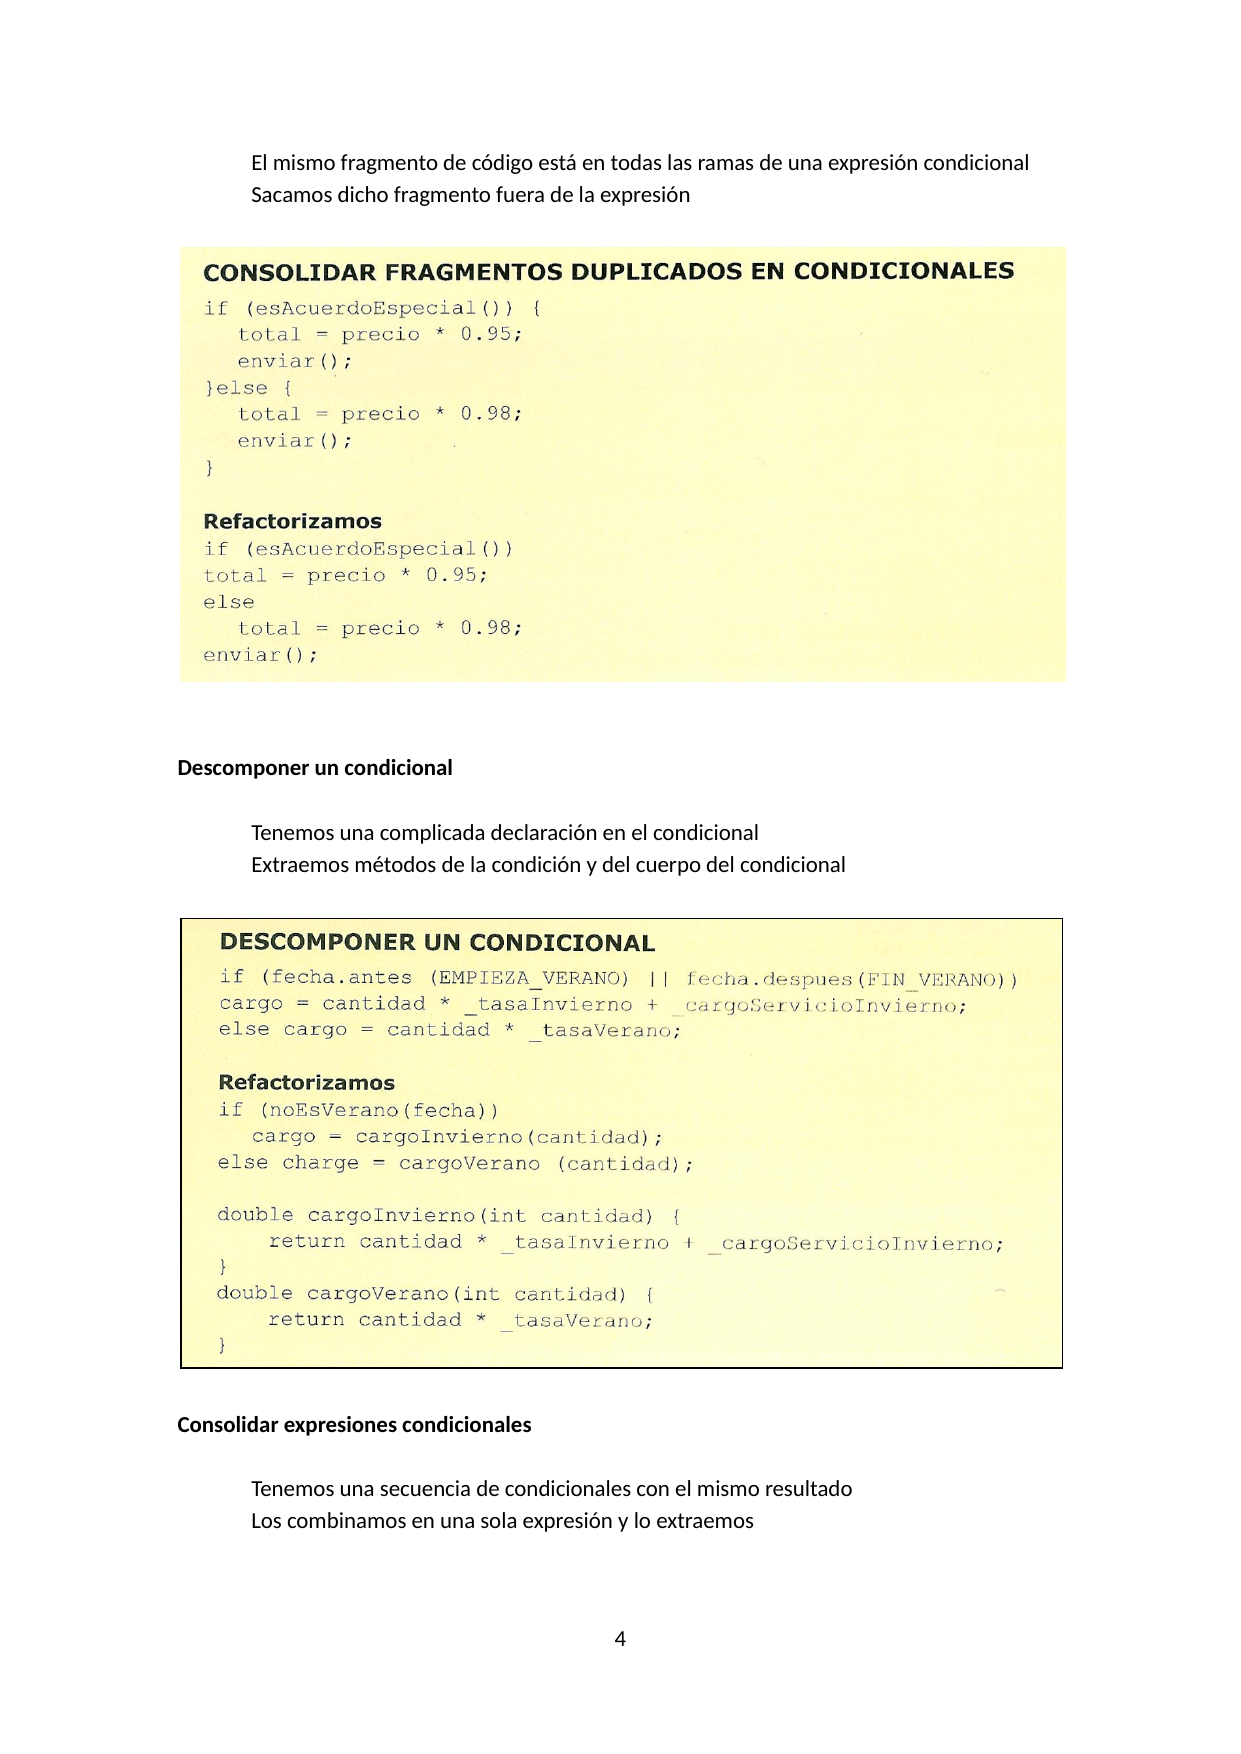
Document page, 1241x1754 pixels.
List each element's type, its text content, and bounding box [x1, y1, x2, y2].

text Consolidar expresiones condicionales [177, 1410, 1063, 1438]
text Tenemos una complicada declaración en el condicional [177, 818, 1063, 846]
picture [182, 919, 1062, 1367]
text Los combinamos en una sola expresión y lo extraemos [177, 1507, 1063, 1534]
text Extraemos métodos de la condición y del cuerpo del condicional [177, 850, 1063, 878]
text Descomponer un condicional [177, 753, 1063, 781]
text El mismo fragmento de código está en todas las ramas de una expresión condicional [177, 148, 1063, 176]
text Tenemos una secuencia de condicionales con el mismo resultado [177, 1474, 1063, 1502]
text Sacamos dicho fragmento fuera de la expresión [177, 180, 1063, 208]
picture [180, 247, 1067, 682]
